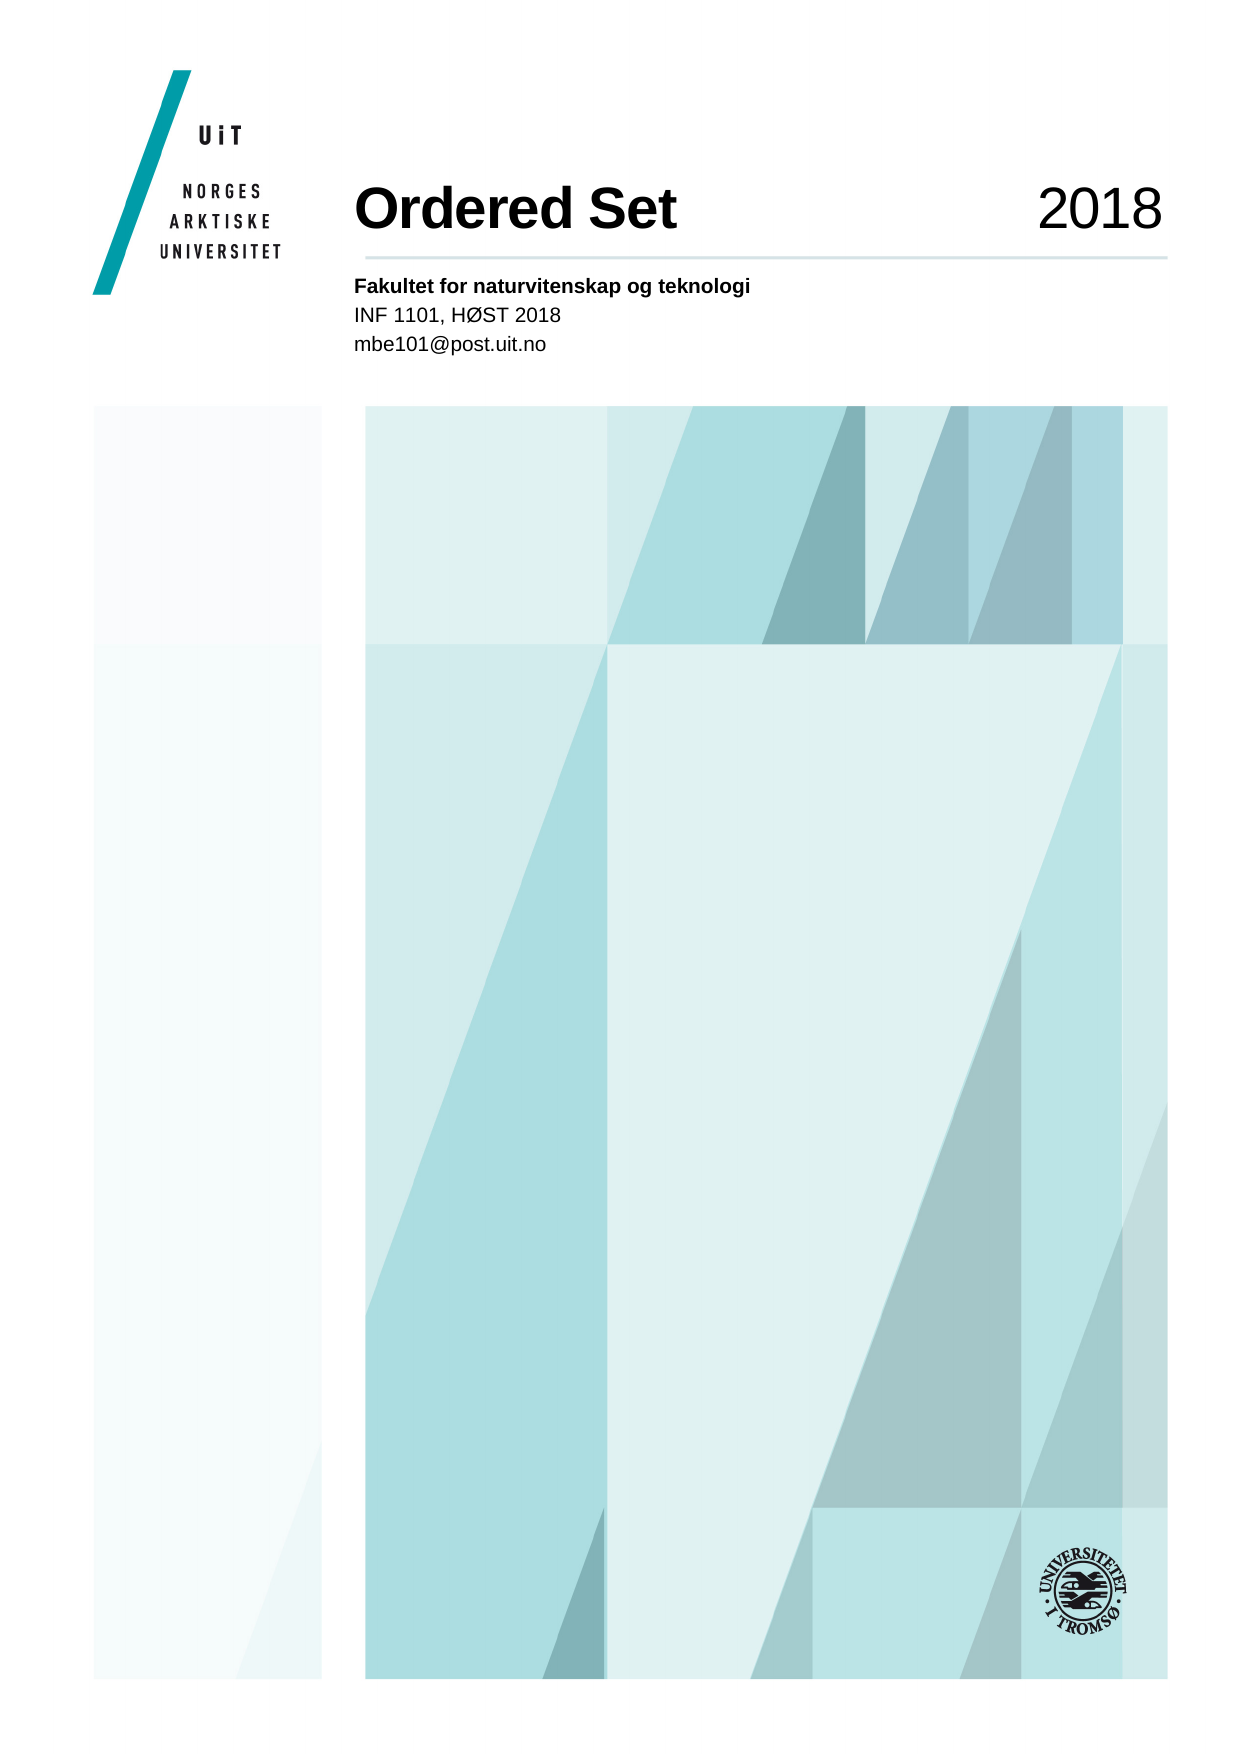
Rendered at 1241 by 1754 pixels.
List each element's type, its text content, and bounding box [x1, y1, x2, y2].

text mbe101@post.uit.no [354, 331, 1169, 355]
title Ordered Set [354, 174, 973, 241]
text INF 1101, HØST 2018 [354, 303, 1169, 327]
title 2018 [996, 174, 1164, 241]
text Fakultet for naturvitenskap og teknologi [354, 274, 1169, 298]
picture [18, 0, 1241, 1754]
